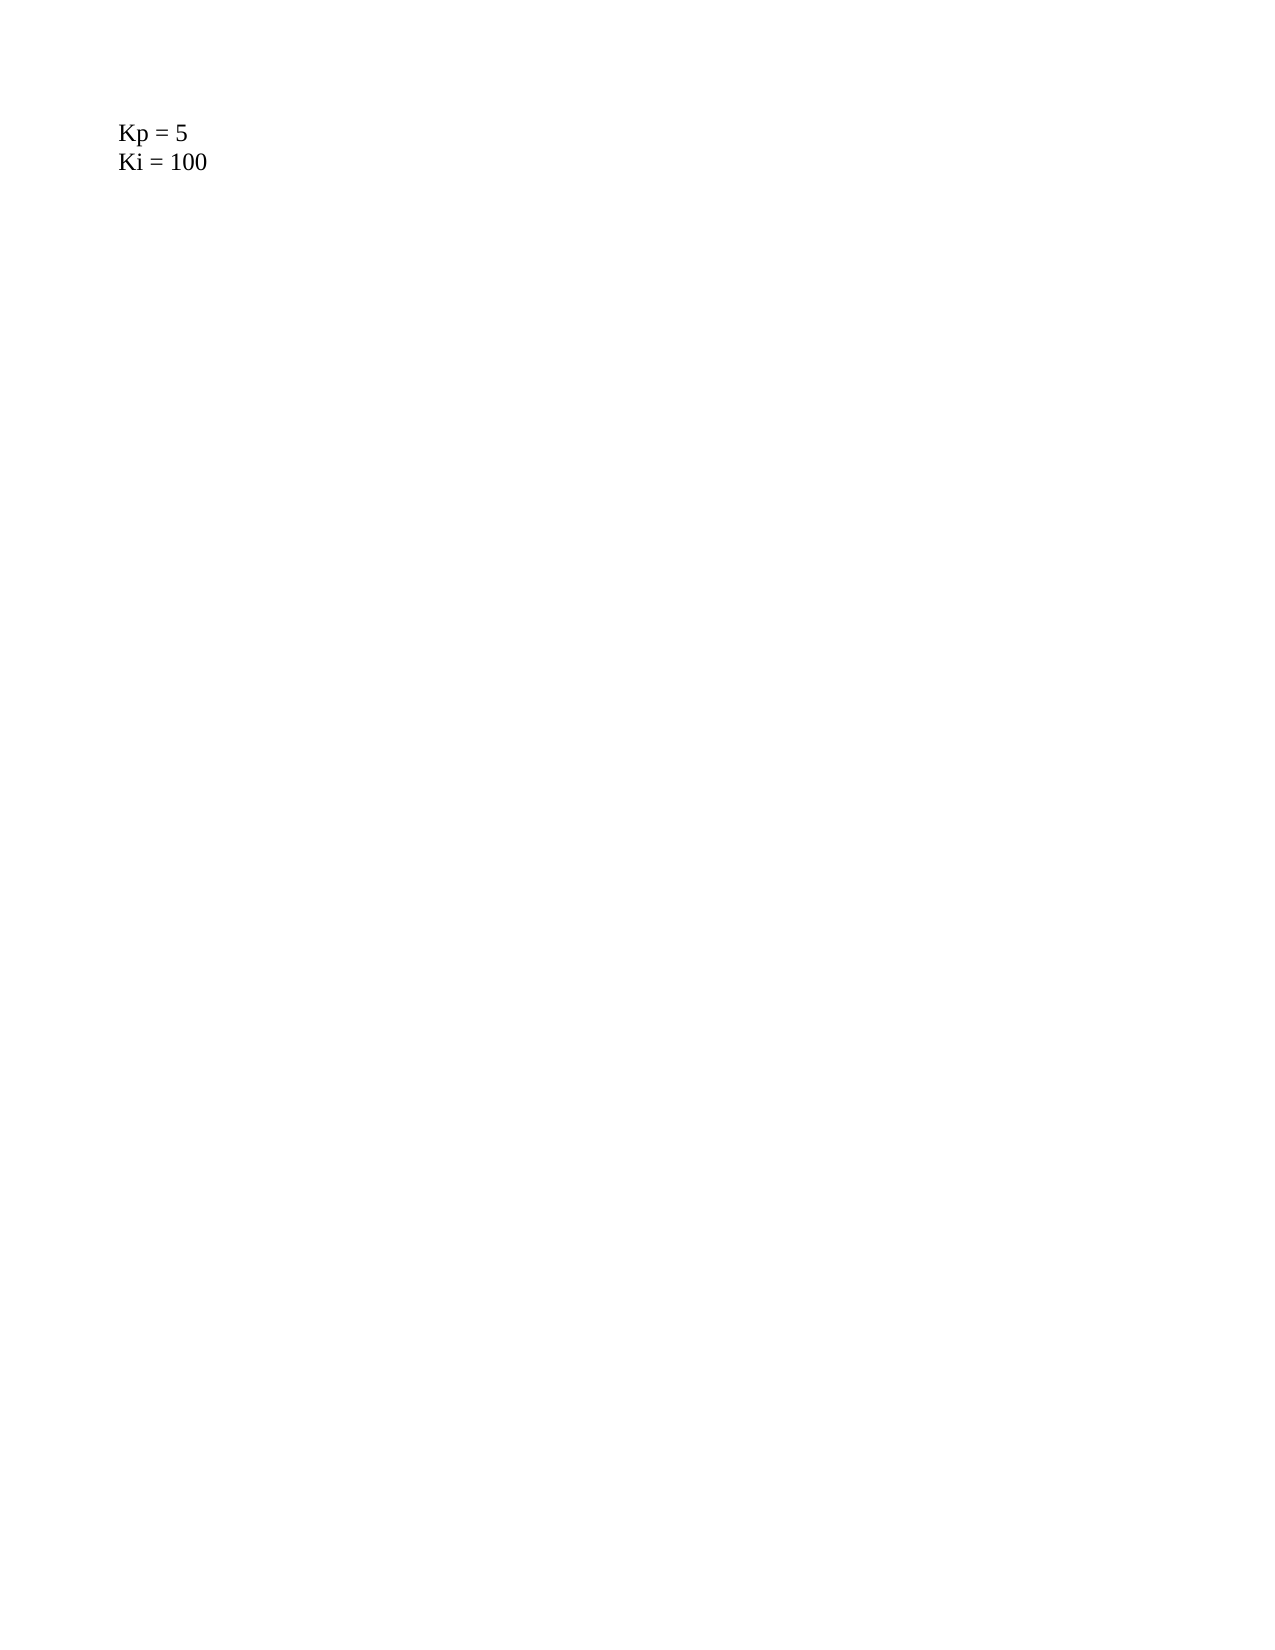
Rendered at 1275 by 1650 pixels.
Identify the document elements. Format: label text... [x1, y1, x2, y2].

text Ki = 100 [118, 147, 1157, 176]
text Kp = 5 [118, 118, 1157, 147]
